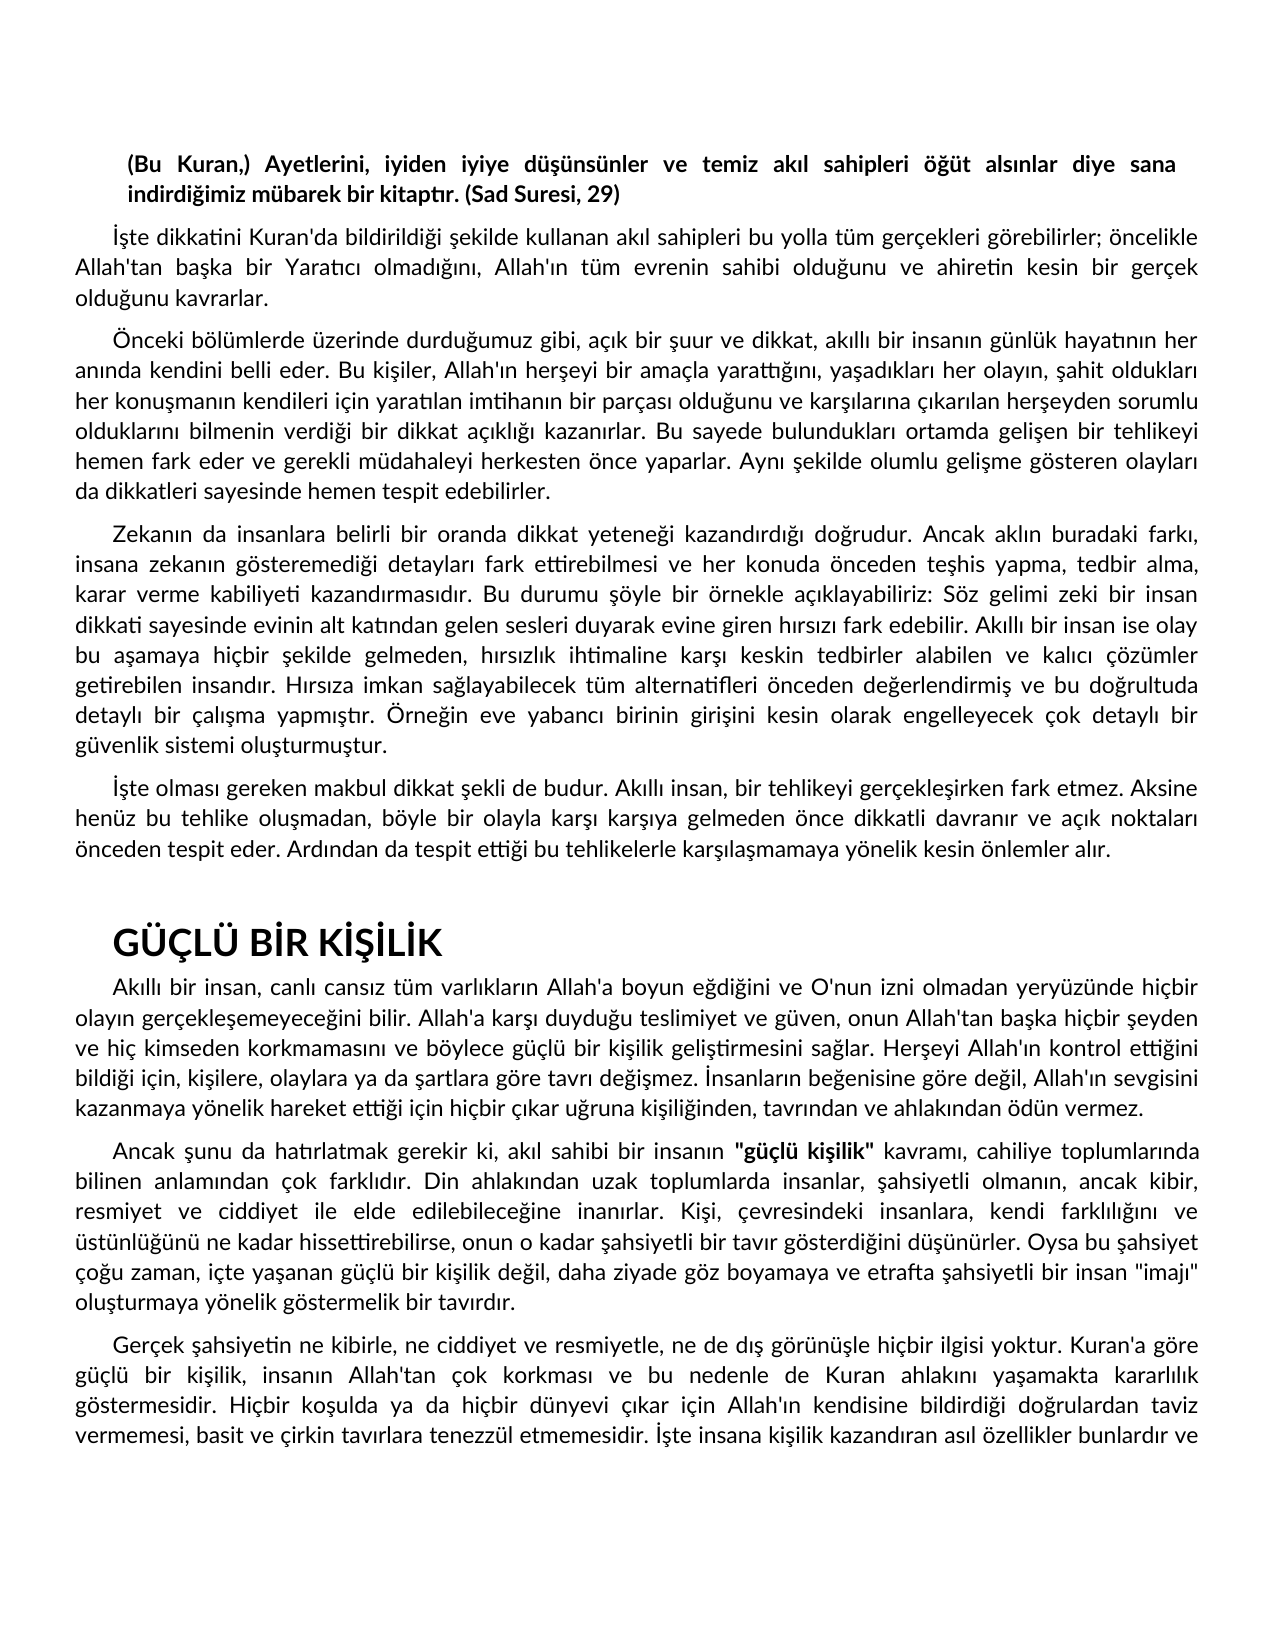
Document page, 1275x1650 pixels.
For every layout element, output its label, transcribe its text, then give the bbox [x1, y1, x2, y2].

text Akıllı bir insan, canlı cansız tüm varlıkların Allah'a boyun eğdiğini ve O'nun izni olmadan yeryüzünde hiçbir olayın gerçekleşemeyeceğini bilir. Allah'a karşı duyduğu teslimiyet ve güven, onun Allah'tan başka hiçbir şeyden ve hiç kimseden korkmamasını ve böylece güçlü bir kişilik geliştirmesini sağlar. Herşeyi Allah'ın kontrol ettiğini bildiği için, kişilere, olaylara ya da şartlara göre tavrı değişmez. İnsanların beğenisine göre değil, Allah'ın sevgisini kazanmaya yönelik hareket ettiği için hiçbir çıkar uğruna kişiliğinden, tavrından ve ahlakından ödün vermez. [75, 973, 1200, 1121]
text (Bu Kuran,) Ayetlerini, iyiden iyiye düşünsünler ve temiz akıl sahipleri öğüt alsınlar diye sana indirdiğimiz mübarek bir kitaptır. (Sad Suresi, 29) [127, 150, 1177, 208]
text İşte dikkatini Kuran'da bildirildiği şekilde kullanan akıl sahipleri bu yolla tüm gerçekleri görebilirler; öncelikle Allah'tan başka bir Yaratıcı olmadığını, Allah'ın tüm evrenin sahibi olduğunu ve ahiretin kesin bir gerçek olduğunu kavrarlar. [75, 223, 1200, 311]
text Ancak şunu da hatırlatmak gerekir ki, akıl sahibi bir insanın "güçlü kişilik" kavramı, cahiliye toplumlarında bilinen anlamından çok farklıdır. Din ahlakından uzak toplumlarda insanlar, şahsiyetli olmanın, ancak kibir, resmiyet ve ciddiyet ile elde edilebileceğine inanırlar. Kişi, çevresindeki insanlara, kendi farklılığını ve üstünlüğünü ne kadar hissettirebilirse, onun o kadar şahsiyetli bir tavır gösterdiğini düşünürler. Oysa bu şahsiyet çoğu zaman, içte yaşanan güçlü bir kişilik değil, daha ziyade göz boyamaya ve etrafta şahsiyetli bir insan "imajı" oluşturmaya yönelik göstermelik bir tavırdır. [75, 1137, 1200, 1315]
text Zekanın da insanlara belirli bir oranda dikkat yeteneği kazandırdığı doğrudur. Ancak aklın buradaki farkı, insana zekanın gösteremediği detayları fark ettirebilmesi ve her konuda önceden teşhis yapma, tedbir alma, karar verme kabiliyeti kazandırmasıdır. Bu durumu şöyle bir örnekle açıklayabiliriz: Söz gelimi zeki bir insan dikkati sayesinde evinin alt katından gelen sesleri duyarak evine giren hırsızı fark edebilir. Akıllı bir insan ise olay bu aşamaya hiçbir şekilde gelmeden, hırsızlık ihtimaline karşı keskin tedbirler alabilen ve kalıcı çözümler getirebilen insandır. Hırsıza imkan sağlayabilecek tüm alternatifleri önceden değerlendirmiş ve bu doğrultuda detaylı bir çalışma yapmıştır. Örneğin eve yabancı birinin girişini kesin olarak engelleyecek çok detaylı bir güvenlik sistemi oluşturmuştur. [75, 520, 1200, 759]
subtitle GÜÇLÜ BİR KİŞİLİK [112, 920, 1200, 965]
text İşte olması gereken makbul dikkat şekli de budur. Akıllı insan, bir tehlikeyi gerçekleşirken fark etmez. Aksine henüz bu tehlike oluşmadan, böyle bir olayla karşı karşıya gelmeden önce dikkatli davranır ve açık noktaları önceden tespit eder. Ardından da tespit ettiği bu tehlikelerle karşılaşmamaya yönelik kesin önlemler alır. [75, 774, 1200, 862]
text Önceki bölümlerde üzerinde durduğumuz gibi, açık bir şuur ve dikkat, akıllı bir insanın günlük hayatının her anında kendini belli eder. Bu kişiler, Allah'ın herşeyi bir amaçla yarattığını, yaşadıkları her olayın, şahit oldukları her konuşmanın kendileri için yaratılan imtihanın bir parçası olduğunu ve karşılarına çıkarılan herşeyden sorumlu olduklarını bilmenin verdiği bir dikkat açıklığı kazanırlar. Bu sayede bulundukları ortamda gelişen bir tehlikeyi hemen fark eder ve gerekli müdahaleyi herkesten önce yaparlar. Aynı şekilde olumlu gelişme gösteren olayları da dikkatleri sayesinde hemen tespit edebilirler. [75, 326, 1200, 504]
text Gerçek şahsiyetin ne kibirle, ne ciddiyet ve resmiyetle, ne de dış görünüşle hiçbir ilgisi yoktur. Kuran'a göre güçlü bir kişilik, insanın Allah'tan çok korkması ve bu nedenle de Kuran ahlakını yaşamakta kararlılık göstermesidir. Hiçbir koşulda ya da hiçbir dünyevi çıkar için Allah'ın kendisine bildirdiği doğrulardan taviz vermemesi, basit ve çirkin tavırlara tenezzül etmemesidir. İşte insana kişilik kazandıran asıl özellikler bunlardır ve [75, 1330, 1200, 1448]
